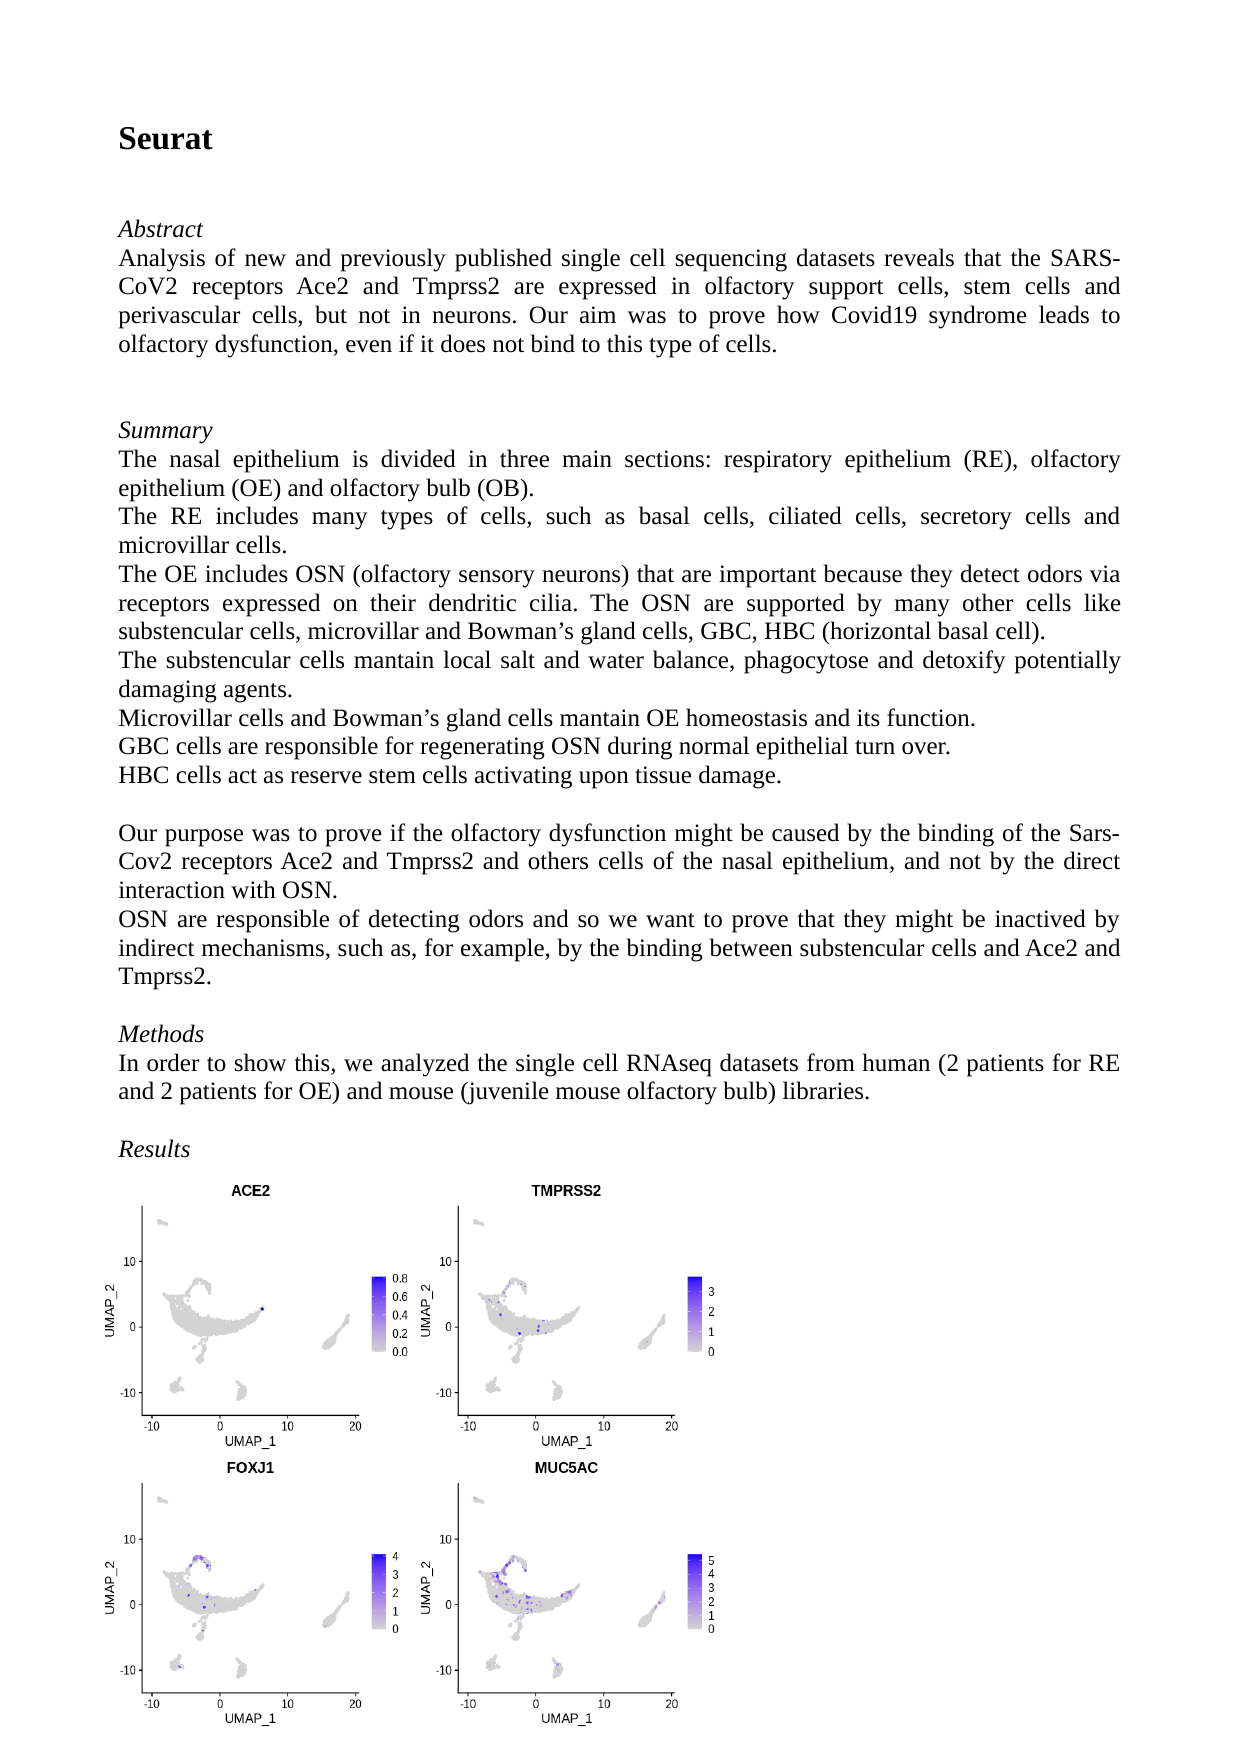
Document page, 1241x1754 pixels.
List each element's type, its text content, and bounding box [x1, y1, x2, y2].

text Microvillar cells and Bowman’s gland cells mantain OE homeostasis and its function. [118, 703, 1122, 731]
text The RE includes many types of cells, such as basal cells, ciliated cells, secretory cells and microvillar cells. [118, 501, 1122, 559]
text The nasal epithelium is divided in three main sections: respiratory epithelium (RE), olfactory epithelium (OE) and olfactory bulb (OB). [118, 444, 1122, 501]
text The OE includes OSN (olfactory sensory neurons) that are important because they detect odors via receptors expressed on their dendritic cilia. The OSN are supported by many other cells like substencular cells, microvillar and Bowman’s gland cells, GBC, HBC (horizontal basal cell). [118, 559, 1122, 645]
text Seurat [118, 118, 1122, 156]
text Our purpose was to prove if the olfactory dysfunction might be caused by the binding of the Sars-Cov2 receptors Ace2 and Tmprss2 and others cells of the nasal epithelium, and not by the direct interaction with OSN. [118, 818, 1122, 904]
text Analysis of new and previously published single cell sequencing datasets reveals that the SARS-CoV2 receptors Ace2 and Tmprss2 are expressed in olfactory support cells, stem cells and perivascular cells, but not in neurons. Our aim was to prove how Covid19 syndrome leads to olfactory dysfunction, even if it does not bind to this type of cells. [118, 243, 1122, 358]
text GBC cells are responsible for regenerating OSN during normal epithelial turn over. [118, 731, 1122, 760]
text Methods [118, 1019, 1122, 1048]
picture [93, 1172, 726, 1738]
text Results [118, 1134, 1122, 1163]
text OSN are responsible of detecting odors and so we want to prove that they might be inactived by indirect mechanisms, such as, for example, by the binding between substencular cells and Ace2 and Tmprss2. [118, 904, 1122, 990]
text Summary [118, 415, 1122, 444]
text In order to show this, we analyzed the single cell RNAseq datasets from human (2 patients for RE and 2 patients for OE) and mouse (juvenile mouse olfactory bulb) libraries. [118, 1048, 1122, 1105]
text HBC cells act as reserve stem cells activating upon tissue damage. [118, 760, 1122, 789]
text Abstract [118, 214, 1122, 243]
text The substencular cells mantain local salt and water balance, phagocytose and detoxify potentially damaging agents. [118, 645, 1122, 703]
